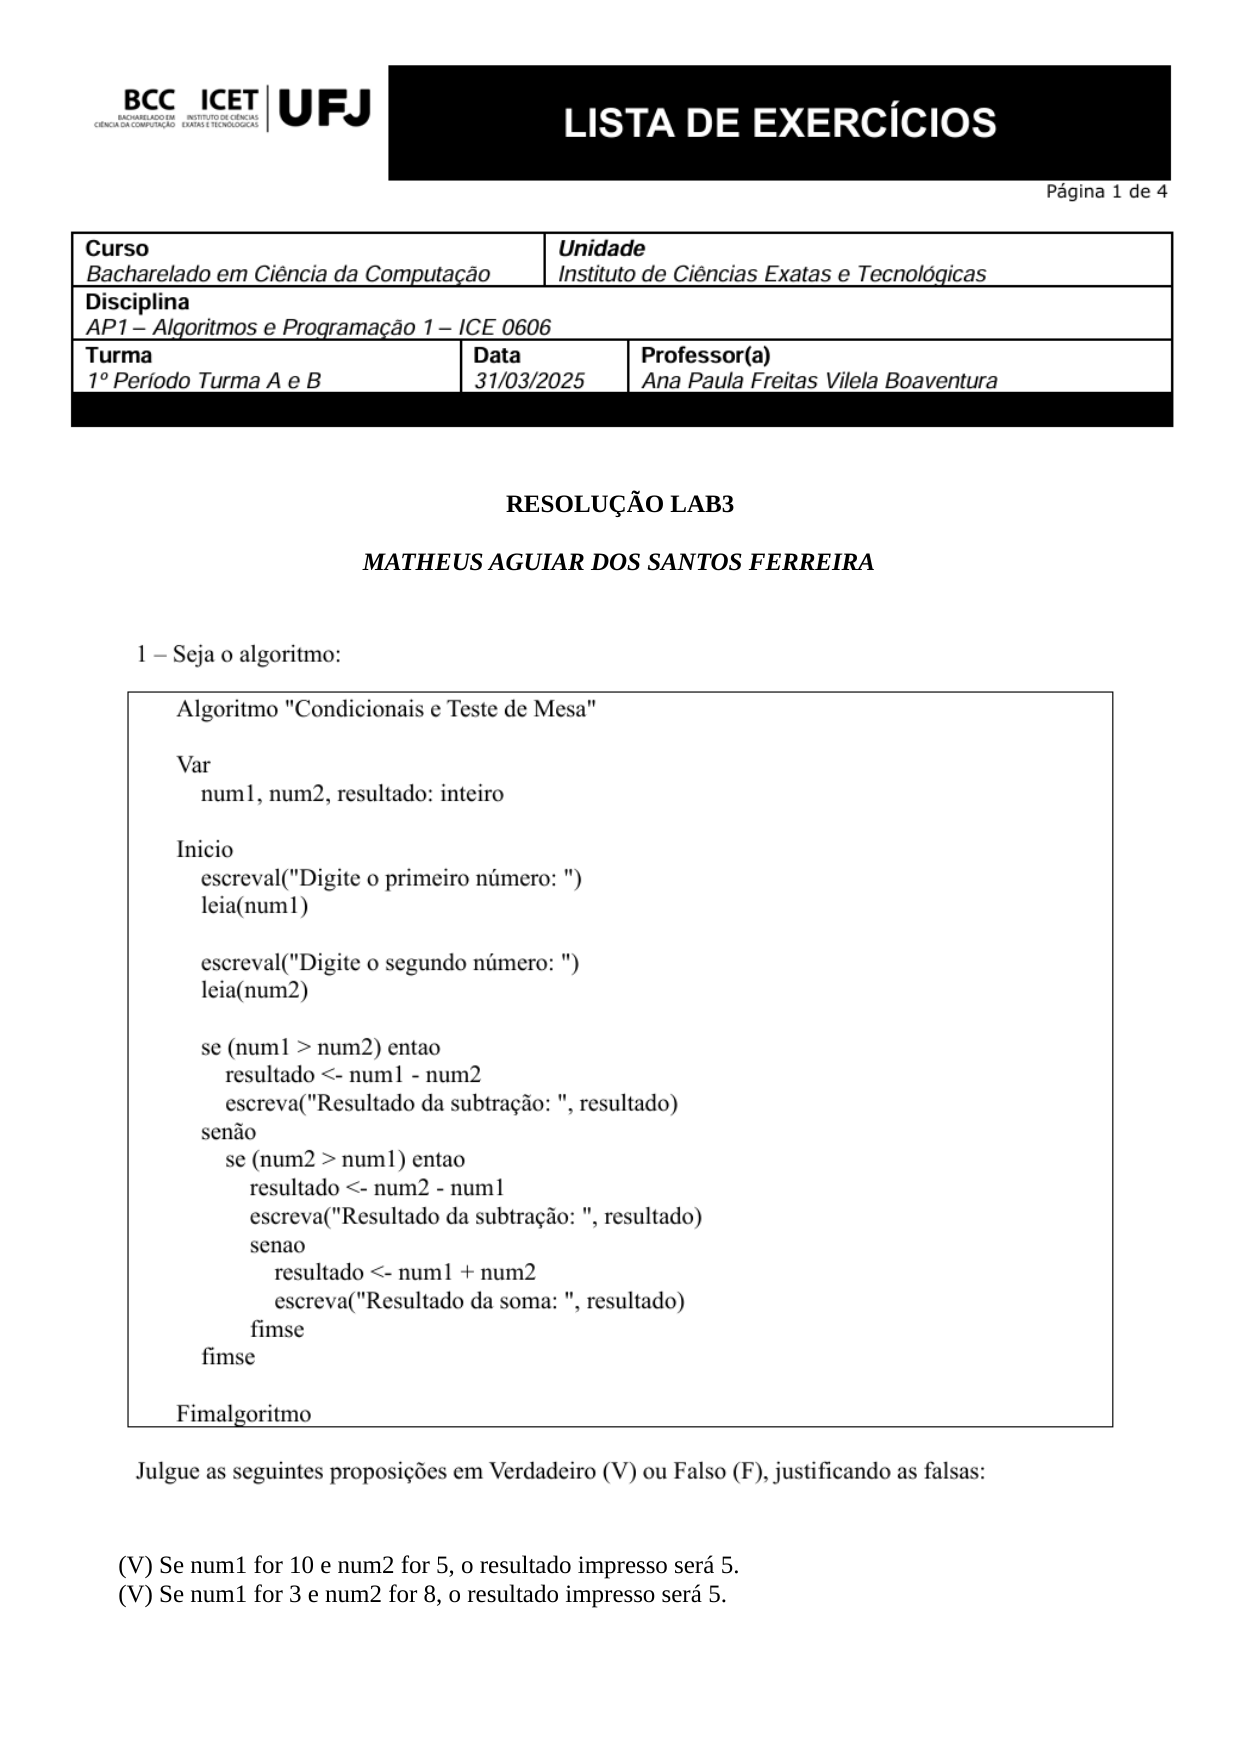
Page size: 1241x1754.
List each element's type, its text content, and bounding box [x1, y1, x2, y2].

text (V) Se num1 for 10 e num2 for 5, o resultado impresso será 5. [118, 1550, 1122, 1579]
picture [59, 35, 1182, 432]
text RESOLUÇÃO LAB3 [118, 489, 1122, 518]
text MATHEUS AGUIAR DOS SANTOS FERREIRA [118, 547, 1122, 575]
picture [118, 632, 1123, 1493]
text (V) Se num1 for 3 e num2 for 8, o resultado impresso será 5. [118, 1579, 1122, 1608]
